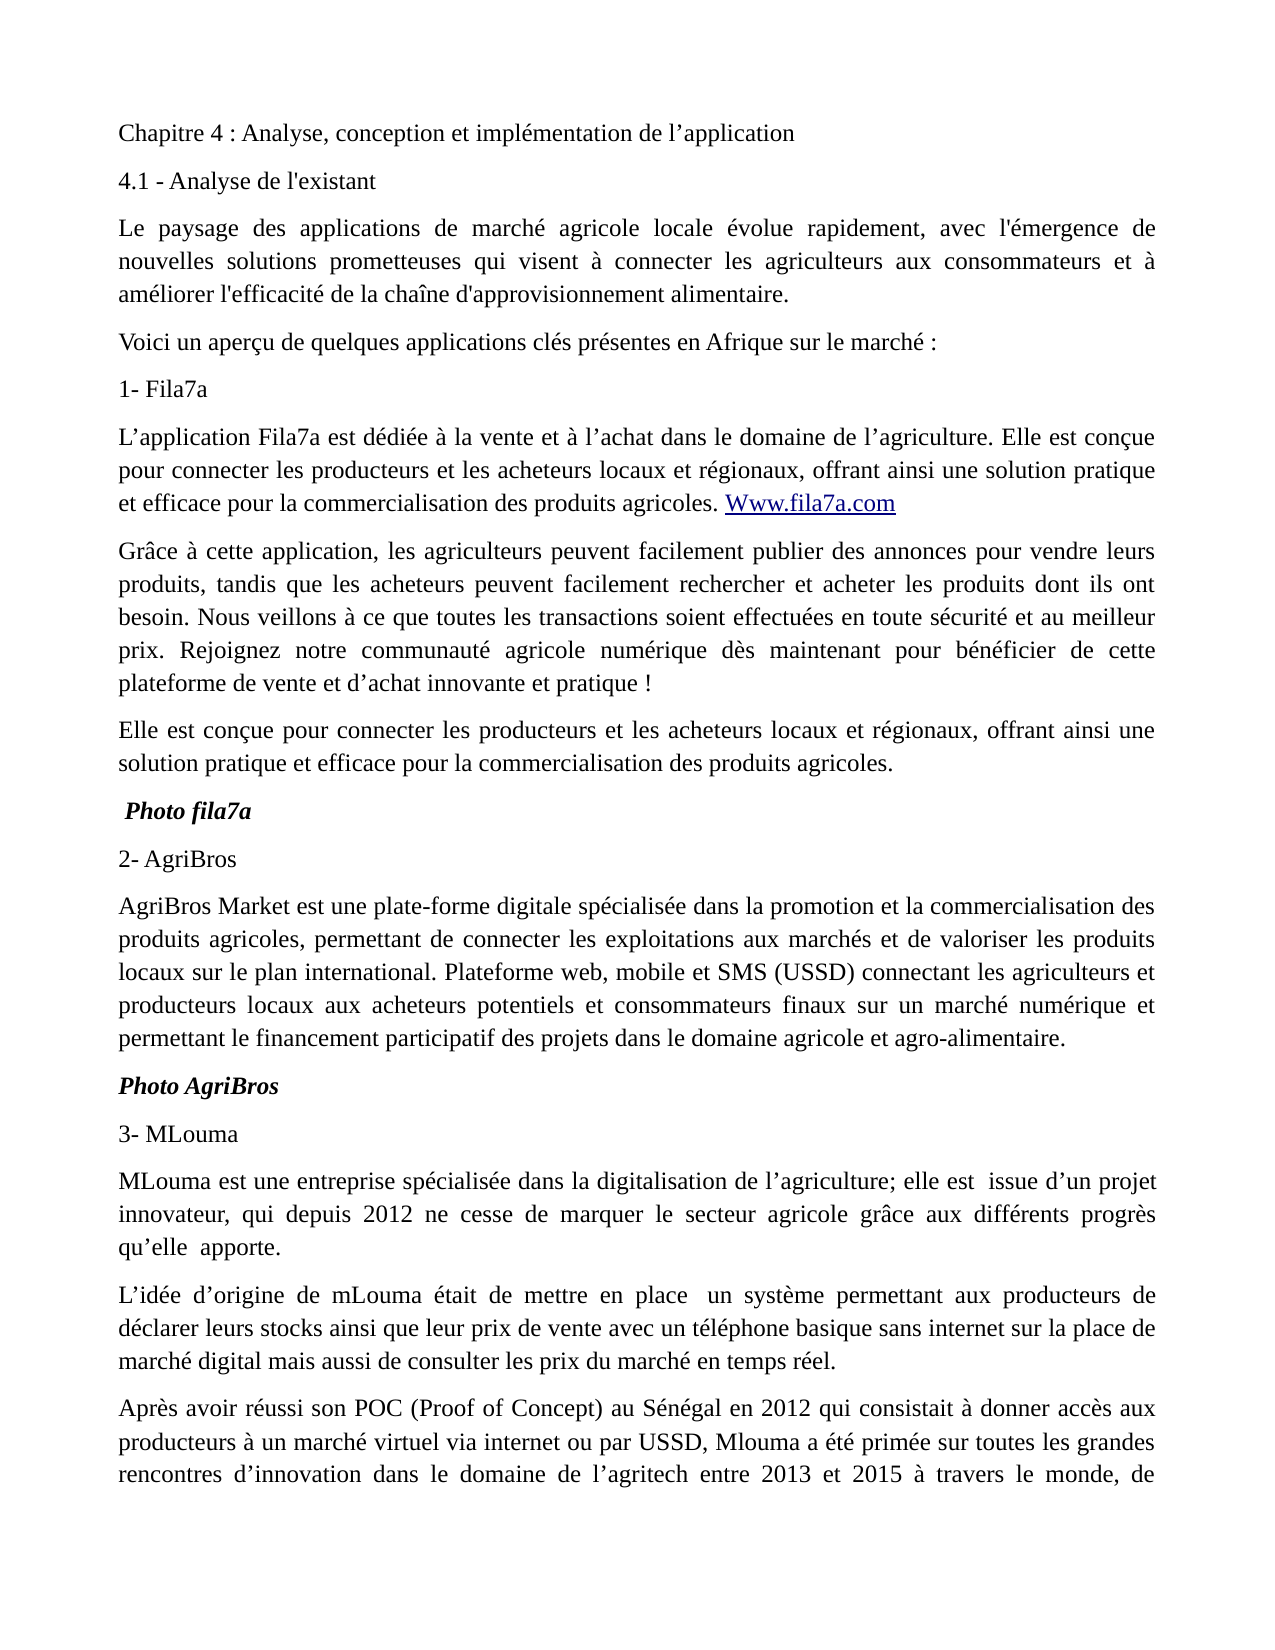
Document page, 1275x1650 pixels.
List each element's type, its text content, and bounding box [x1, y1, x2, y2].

text L’idée d’origine de mLouma était de mettre en place un système permettant aux producteurs de déclarer leurs stocks ainsi que leur prix de vente avec un téléphone basique sans internet sur la place de marché digital mais aussi de consulter les prix du marché en temps réel. [118, 1280, 1157, 1375]
text Photo fila7a [118, 796, 1157, 825]
text 1- Fila7a [118, 374, 1157, 403]
text Grâce à cette application, les agriculteurs peuvent facilement publier des annonces pour vendre leurs produits, tandis que les acheteurs peuvent facilement rechercher et acheter les produits dont ils ont besoin. Nous veillons à ce que toutes les transactions soient effectuées en toute sécurité et au meilleur prix. Rejoignez notre communauté agricole numérique dès maintenant pour bénéficier de cette plateforme de vente et d’achat innovante et pratique ! [118, 536, 1157, 697]
text MLouma est une entreprise spécialisée dans la digitalisation de l’agriculture; elle est issue d’un projet innovateur, qui depuis 2012 ne cesse de marquer le secteur agricole grâce aux différents progrès qu’elle apporte. [118, 1166, 1157, 1261]
text Photo AgriBros [118, 1071, 1157, 1100]
text Elle est conçue pour connecter les producteurs et les acheteurs locaux et régionaux, offrant ainsi une solution pratique et efficace pour la commercialisation des produits agricoles. [118, 716, 1157, 777]
text Après avoir réussi son POC (Proof of Concept) au Sénégal en 2012 qui consistait à donner accès aux producteurs à un marché virtuel via internet ou par USSD, Mlouma a été primée sur toutes les grandes rencontres d’innovation dans le domaine de l’agritech entre 2013 et 2015 à travers le monde, de [118, 1393, 1157, 1488]
text AgriBros Market est une plate-forme digitale spécialisée dans la promotion et la commercialisation des produits agricoles, permettant de connecter les exploitations aux marchés et de valoriser les produits locaux sur le plan international. Plateforme web, mobile et SMS (USSD) connectant les agriculteurs et producteurs locaux aux acheteurs potentiels et consommateurs finaux sur un marché numérique et permettant le financement participatif des projets dans le domaine agricole et agro-alimentaire. [118, 891, 1157, 1052]
text 2- AgriBros [118, 844, 1157, 872]
text Chapitre 4 : Analyse, conception et implémentation de l’application [118, 118, 1157, 147]
text 3- MLouma [118, 1119, 1157, 1147]
text 4.1 - Analyse de l'existant [118, 166, 1157, 194]
text Voici un aperçu de quelques applications clés présentes en Afrique sur le marché : [118, 327, 1157, 356]
text L’application Fila7a est dédiée à la vente et à l’achat dans le domaine de l’agriculture. Elle est conçue pour connecter les producteurs et les acheteurs locaux et régionaux, offrant ainsi une solution pratique et efficace pour la commercialisation des produits agricoles. Www.fila7a.com [118, 422, 1157, 517]
text Le paysage des applications de marché agricole locale évolue rapidement, avec l'émergence de nouvelles solutions prometteuses qui visent à connecter les agriculteurs aux consommateurs et à améliorer l'efficacité de la chaîne d'approvisionnement alimentaire. [118, 213, 1157, 308]
